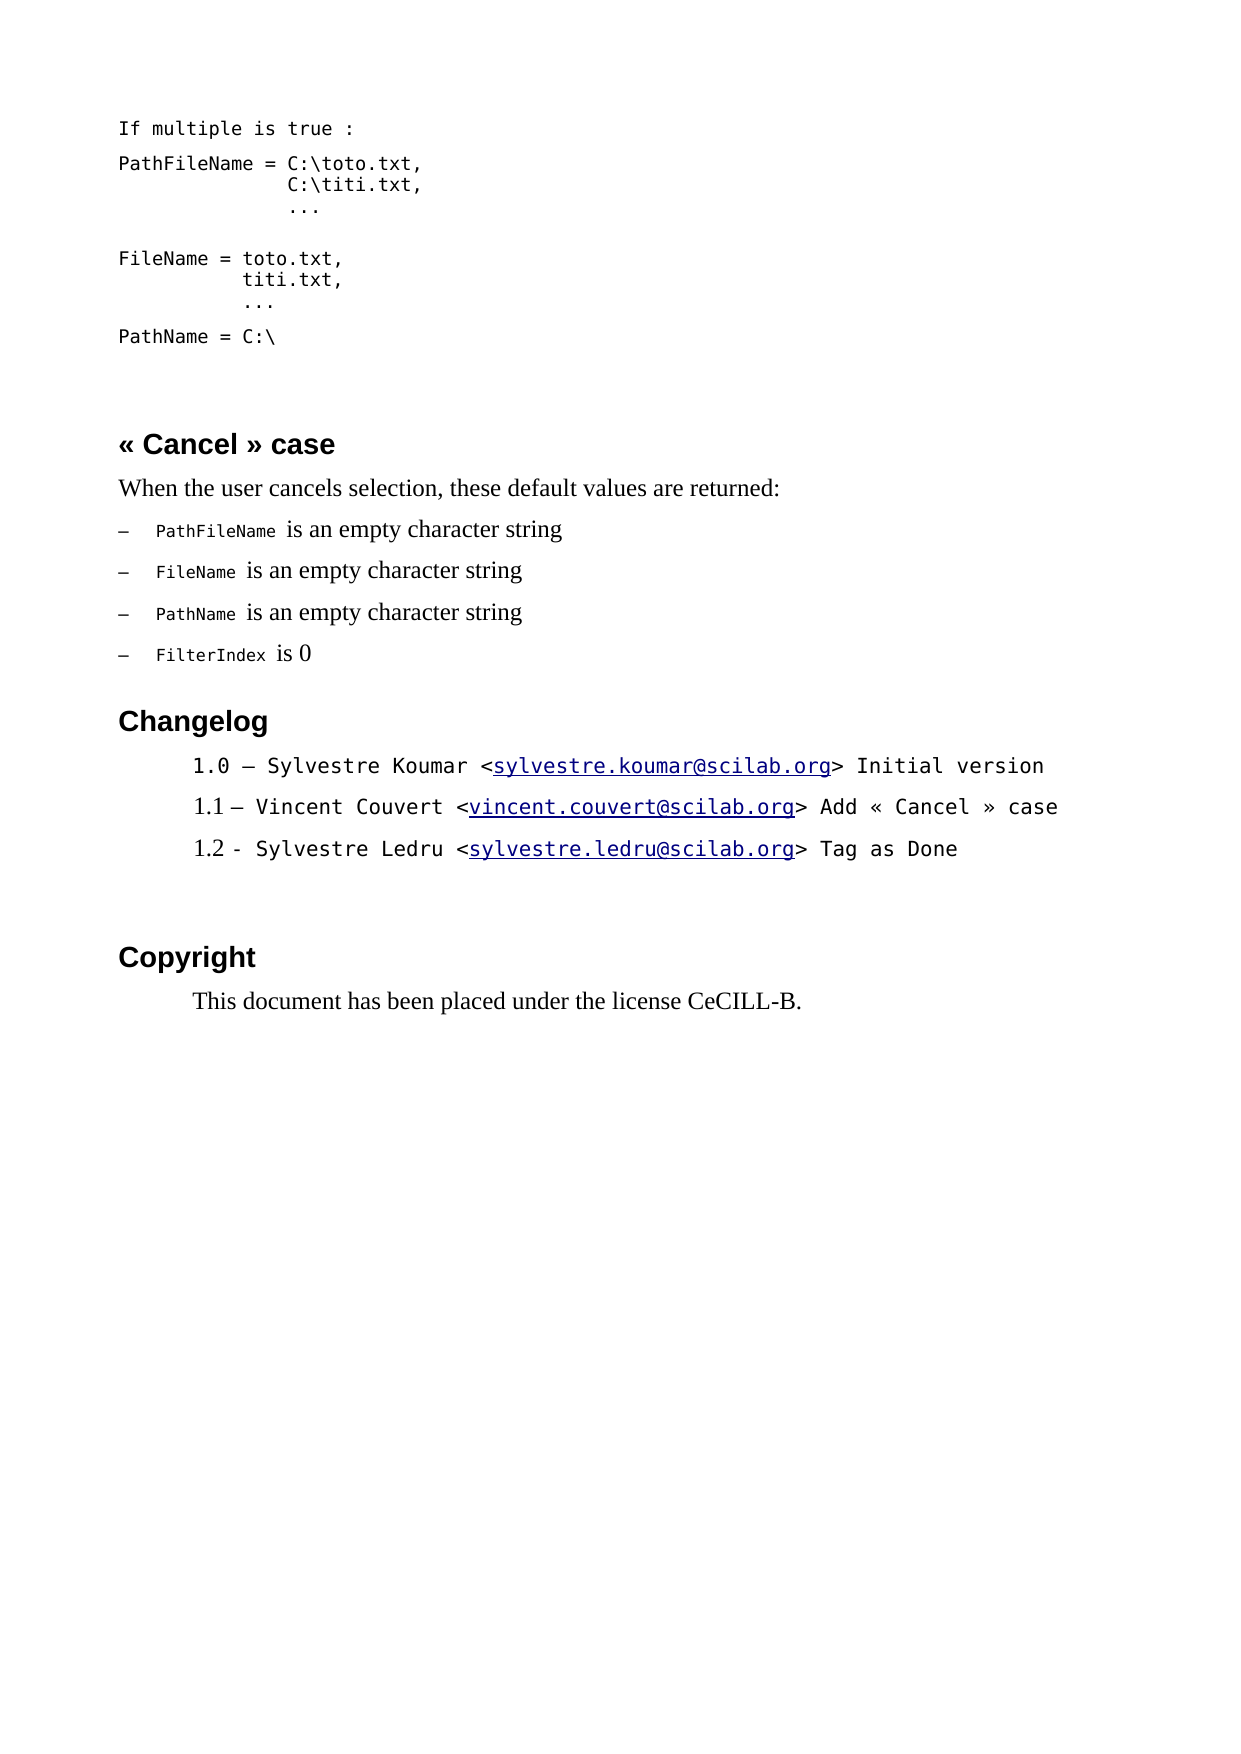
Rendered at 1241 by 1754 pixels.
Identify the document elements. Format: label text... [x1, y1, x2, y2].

list - Sylvestre Ledru <sylvestre.ledru@scilab.org> Tag as Done [193, 833, 1122, 861]
text ... [118, 196, 1122, 218]
list PathFileName is an empty character string [118, 514, 1122, 543]
text FileName = toto.txt, titi.txt, ... [118, 248, 1122, 313]
list FilterIndex is 0 [118, 638, 1122, 667]
subtitle Copyright [118, 940, 1122, 974]
text C:\titi.txt, [118, 174, 1122, 196]
text PathFileName = C:\toto.txt, [118, 152, 1122, 174]
list – Vincent Couvert <vincent.couvert@scilab.org> Add « Cancel » case [193, 791, 1122, 820]
list PathName is an empty character string [118, 597, 1122, 625]
subtitle « Cancel » case [118, 427, 1122, 460]
text When the user cancels selection, these default values are returned: [118, 473, 1122, 502]
text PathName = C:\ [118, 326, 1122, 348]
subtitle Changelog [118, 704, 1122, 738]
text 1.0 – Sylvestre Koumar <sylvestre.koumar@scilab.org> Initial version [118, 750, 1122, 779]
list FileName is an empty character string [118, 555, 1122, 584]
text This document has been placed under the license CeCILL-B. [118, 986, 1122, 1015]
text If multiple is true : [118, 118, 1122, 140]
